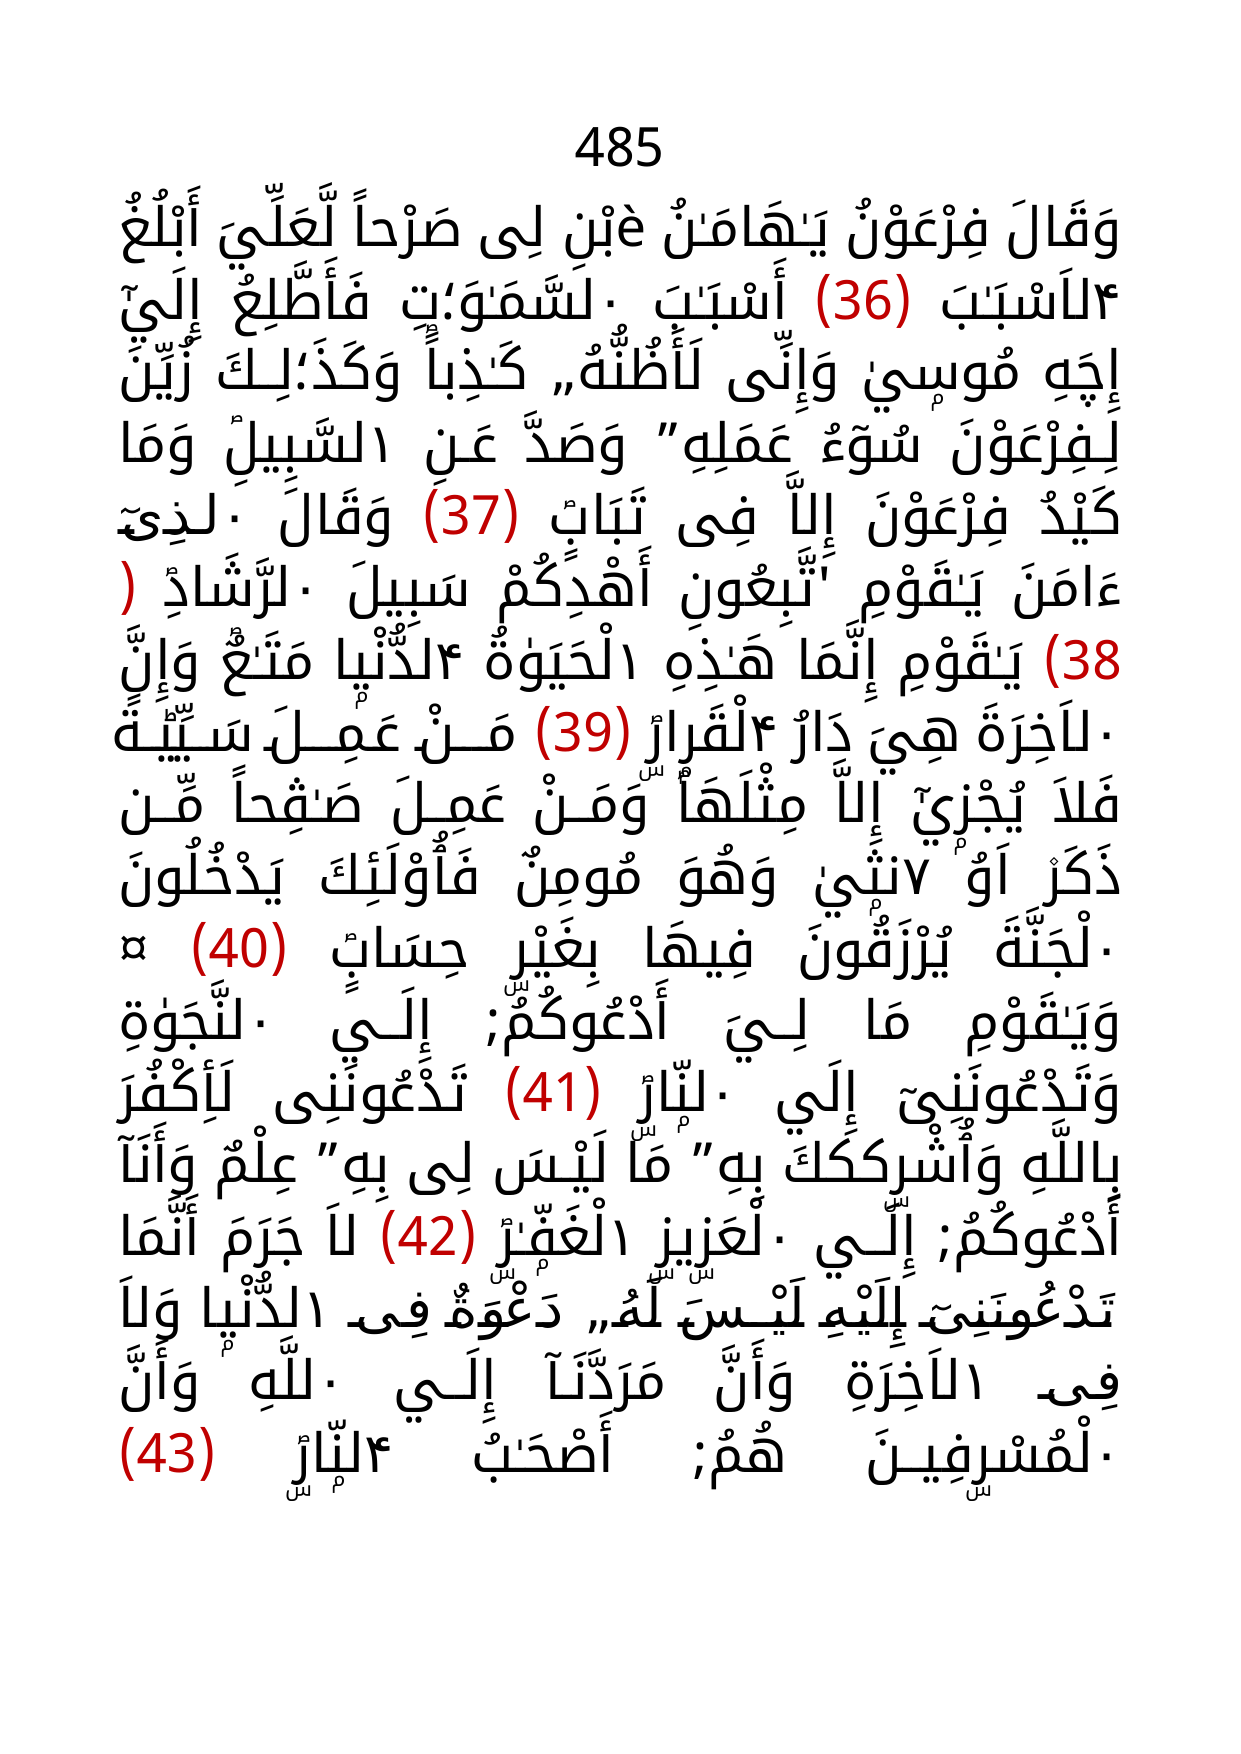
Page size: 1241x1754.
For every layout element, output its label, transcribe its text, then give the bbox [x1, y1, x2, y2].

text 485 [118, 118, 1122, 189]
text وَقَالَ فِرْعَوْنُ يَـٰهَامَـٰنُ èبْنِ لِى صَرْحاً لَّعَلِّيَ أَبْلُغُ ۴لاَسْبَـٰبَ (36) أَسْبَـٰبَ ۰لسَّمَـٰوَ؛تِ فَأَطَّلِعُ إِلَيٰٓ إِچَهِ مُوسۭيٰ وَإِنِّى لَأَظُنُّهُ„ كَـٰذِباًؐ وَكَذَ؛لِــكَ زُيِّنَ لِـفِرْعَوْنَ سُوٓءُ عَمَلِهِ” وَصَدَّ عَـنِ ۱لسَّبِيلِؐ وَمَا كَيْدُ فِرْعَوْنَ إِلاَّ فِى تَبَابٍؐ (37) وَقَالَ ۰ﻟـذِىٓ ءَامَنَ يَـٰقَوْمِ 'تَّبِعُونِ أَهْدِكُمْ سَبِيلَ ۰لرَّشَادِؐ (38) يَـٰقَوْمِ إِنَّمَا هَـٰذِهِ ۱لْحَيَوٰةُ ۴لدُّنْيۭا مَتَـٰعٌؐ وَإِنَّ ۰لاَخِرَةَ هِيَ دَارُ ۴لْقَرۭارۣؐ (39) مَــنْ عَمِــلَ سَـيِّيؕـةً فَلاَ يُجْزۭيٰٓ إِلاَّ مِثْلَهَاؐ وَمَــنْ عَمِــلَ صَـٰڤِحاً مِّــن ذَكَر۫ اَوُ ۷نثۭيٰ وَهُوَ مُومِنٌ فَٱُوْلَئِكَ يَدْخُلُونَ ۰لْجَنَّةَ يُرْزَقُونَ فِيهَا بِغَيْرۣ حِسَابٍؐ (40) ¤ وَيَـٰقَوْمِ مَا لِــيَ أَدْعُوكُمُ; إِلَــي ۰لنَّجَوٰةِ وَتَدْعُونَنِىٓ إِلَي ۰لنّۭارۣؐ (41) تَدْعُونَنِى لَأِكْفُرَ بِاللَّهِ وَٱُشْرۣكككَ بِهِ” مَا لَيْـسَ لِى بِهِ” عِلْمٌ وَأَنَآ أَدْعُوكُمُ; إِلَــي ۰لْعَزۣيزۣ ۱لْغَفّۭـٰرۣؐ (42) لاَ جَرَمَ أَنَّمَا تَدْعُونَنِىٓ إِلَيْهِ لَيْــسَ لَهُ„ دَعْوَةٌ فِى ۱لدُّنْيۭا وَلاَ فِى ۱لاَخِرَةِ وَأَنَّ مَرَدَّنَـآ إِلَــي ۰للَّهِ وَأَنَّ ۰لْمُسْرۣفِيــنَ هُمُ; أَصْحَـٰبُ ۴لنّۭارۣؐ (43) فَسَتَذْكُرُونَ مَآ أَقُولُ لَكُمْؐ وَٱُفَوّۣضضضُ أَمْرۣيَ إِلَــي ۰للَّهِؐ [118, 189, 1122, 1494]
